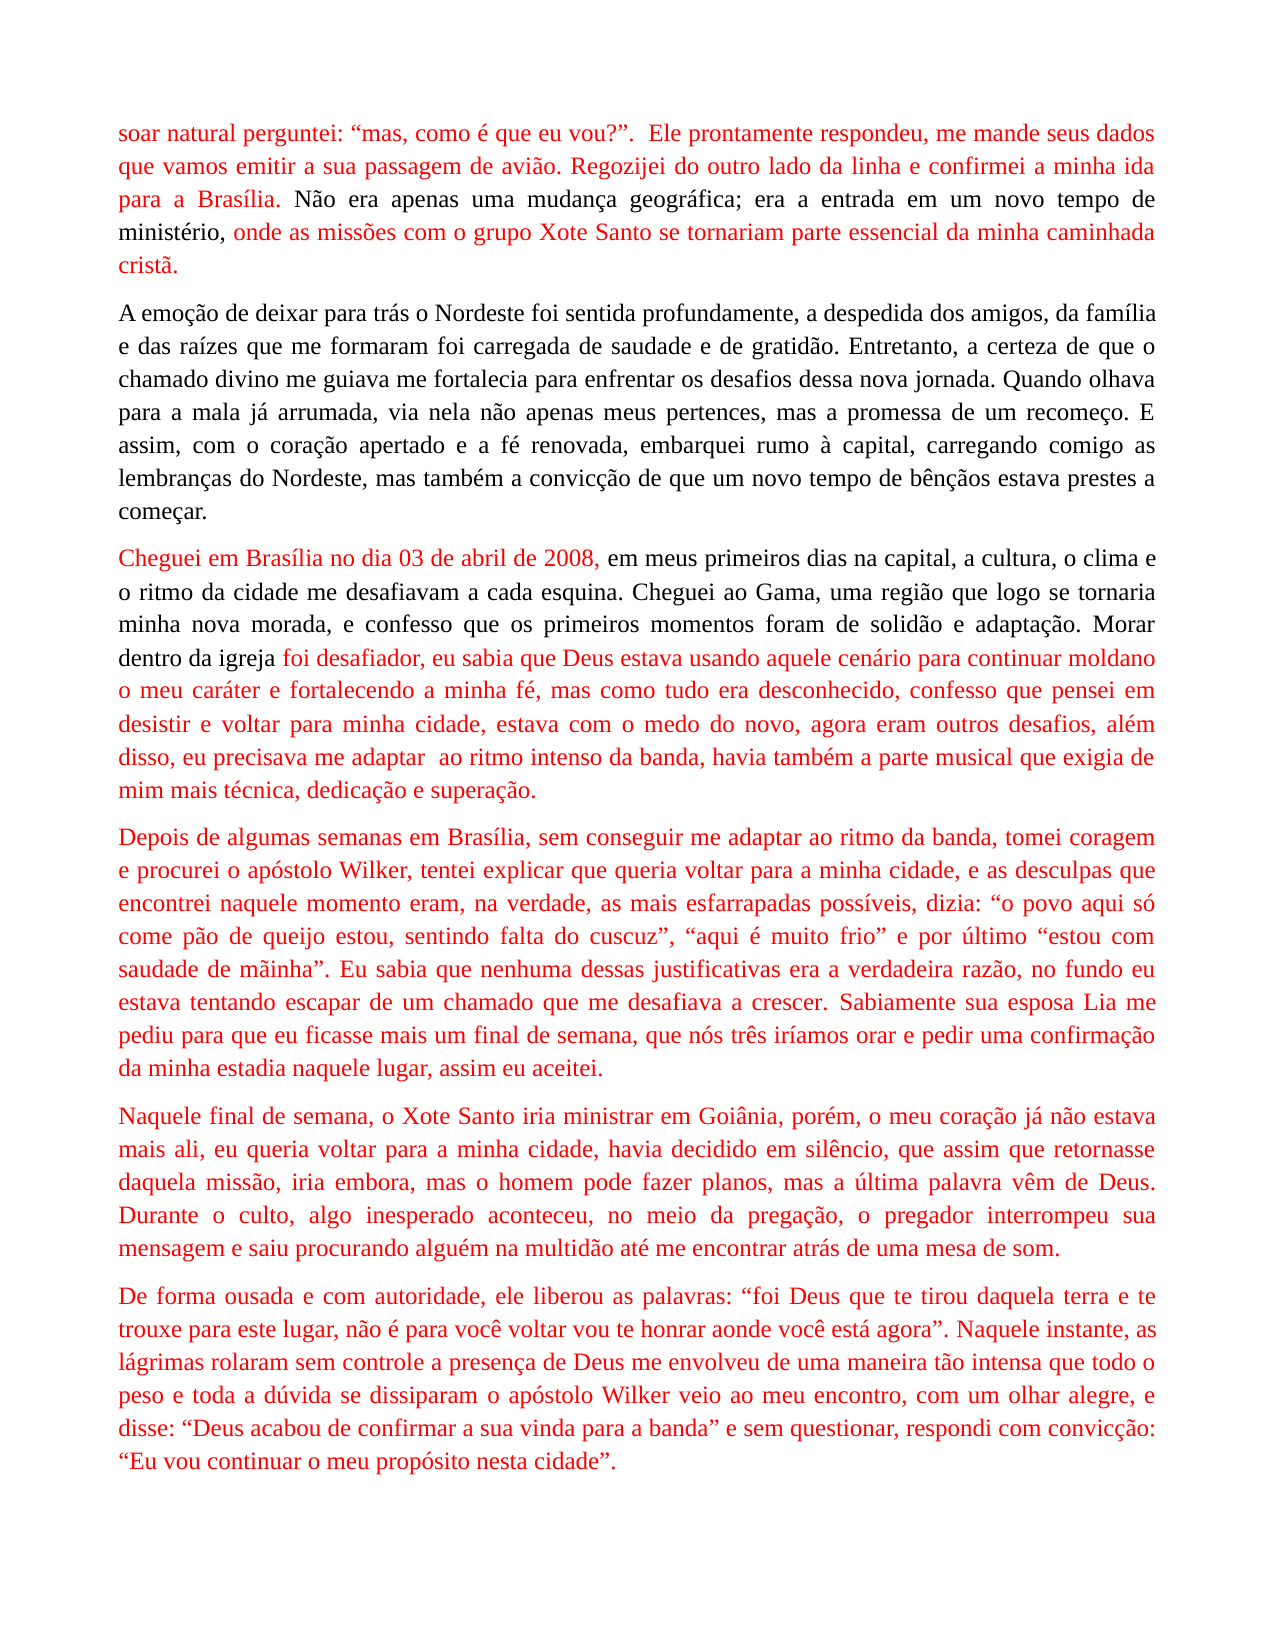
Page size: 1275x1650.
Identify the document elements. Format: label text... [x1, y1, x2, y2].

text soar natural perguntei: “mas, como é que eu vou?”. Ele prontamente respondeu, me mande seus dados que vamos emitir a sua passagem de avião. Regozijei do outro lado da linha e confirmei a minha ida para a Brasília. Não era apenas uma mudança geográfica; era a entrada em um novo tempo de ministério, onde as missões com o grupo Xote Santo se tornariam parte essencial da minha caminhada cristã. [118, 118, 1157, 279]
text De forma ousada e com autoridade, ele liberou as palavras: “foi Deus que te tirou daquela terra e te trouxe para este lugar, não é para você voltar vou te honrar aonde você está agora”. Naquele instante, as lágrimas rolaram sem controle a presença de Deus me envolveu de uma maneira tão intensa que todo o peso e toda a dúvida se dissiparam o apóstolo Wilker veio ao meu encontro, com um olhar alegre, e disse: “Deus acabou de confirmar a sua vinda para a banda” e sem questionar, respondi com convicção: “Eu vou continuar o meu propósito nesta cidade”. [118, 1281, 1157, 1474]
text Naquele final de semana, o Xote Santo iria ministrar em Goiânia, porém, o meu coração já não estava mais ali, eu queria voltar para a minha cidade, havia decidido em silêncio, que assim que retornasse daquela missão, iria embora, mas o homem pode fazer planos, mas a última palavra vêm de Deus. Durante o culto, algo inesperado aconteceu, no meio da pregação, o pregador interrompeu sua mensagem e saiu procurando alguém na multidão até me encontrar atrás de uma mesa de som. [118, 1101, 1157, 1262]
text A emoção de deixar para trás o Nordeste foi sentida profundamente, a despedida dos amigos, da família e das raízes que me formaram foi carregada de saudade e de gratidão. Entretanto, a certeza de que o chamado divino me guiava me fortalecia para enfrentar os desafios dessa nova jornada. Quando olhava para a mala já arrumada, via nela não apenas meus pertences, mas a promessa de um recomeço. E assim, com o coração apertado e a fé renovada, embarquei rumo à capital, carregando comigo as lembranças do Nordeste, mas também a convicção de que um novo tempo de bênçãos estava prestes a começar. [118, 298, 1157, 525]
text Cheguei em Brasília no dia 03 de abril de 2008, em meus primeiros dias na capital, a cultura, o clima e o ritmo da cidade me desafiavam a cada esquina. Cheguei ao Gama, uma região que logo se tornaria minha nova morada, e confesso que os primeiros momentos foram de solidão e adaptação. Morar dentro da igreja foi desafiador, eu sabia que Deus estava usando aquele cenário para continuar moldano o meu caráter e fortalecendo a minha fé, mas como tudo era desconhecido, confesso que pensei em desistir e voltar para minha cidade, estava com o medo do novo, agora eram outros desafios, além disso, eu precisava me adaptar ao ritmo intenso da banda, havia também a parte musical que exigia de mim mais técnica, dedicação e superação. [118, 543, 1157, 803]
text Depois de algumas semanas em Brasília, sem conseguir me adaptar ao ritmo da banda, tomei coragem e procurei o apóstolo Wilker, tentei explicar que queria voltar para a minha cidade, e as desculpas que encontrei naquele momento eram, na verdade, as mais esfarrapadas possíveis, dizia: “o povo aqui só come pão de queijo estou, sentindo falta do cuscuz”, “aqui é muito frio” e por último “estou com saudade de mãinha”. Eu sabia que nenhuma dessas justificativas era a verdadeira razão, no fundo eu estava tentando escapar de um chamado que me desafiava a crescer. Sabiamente sua esposa Lia me pediu para que eu ficasse mais um final de semana, que nós três iríamos orar e pedir uma confirmação da minha estadia naquele lugar, assim eu aceitei. [118, 822, 1157, 1082]
